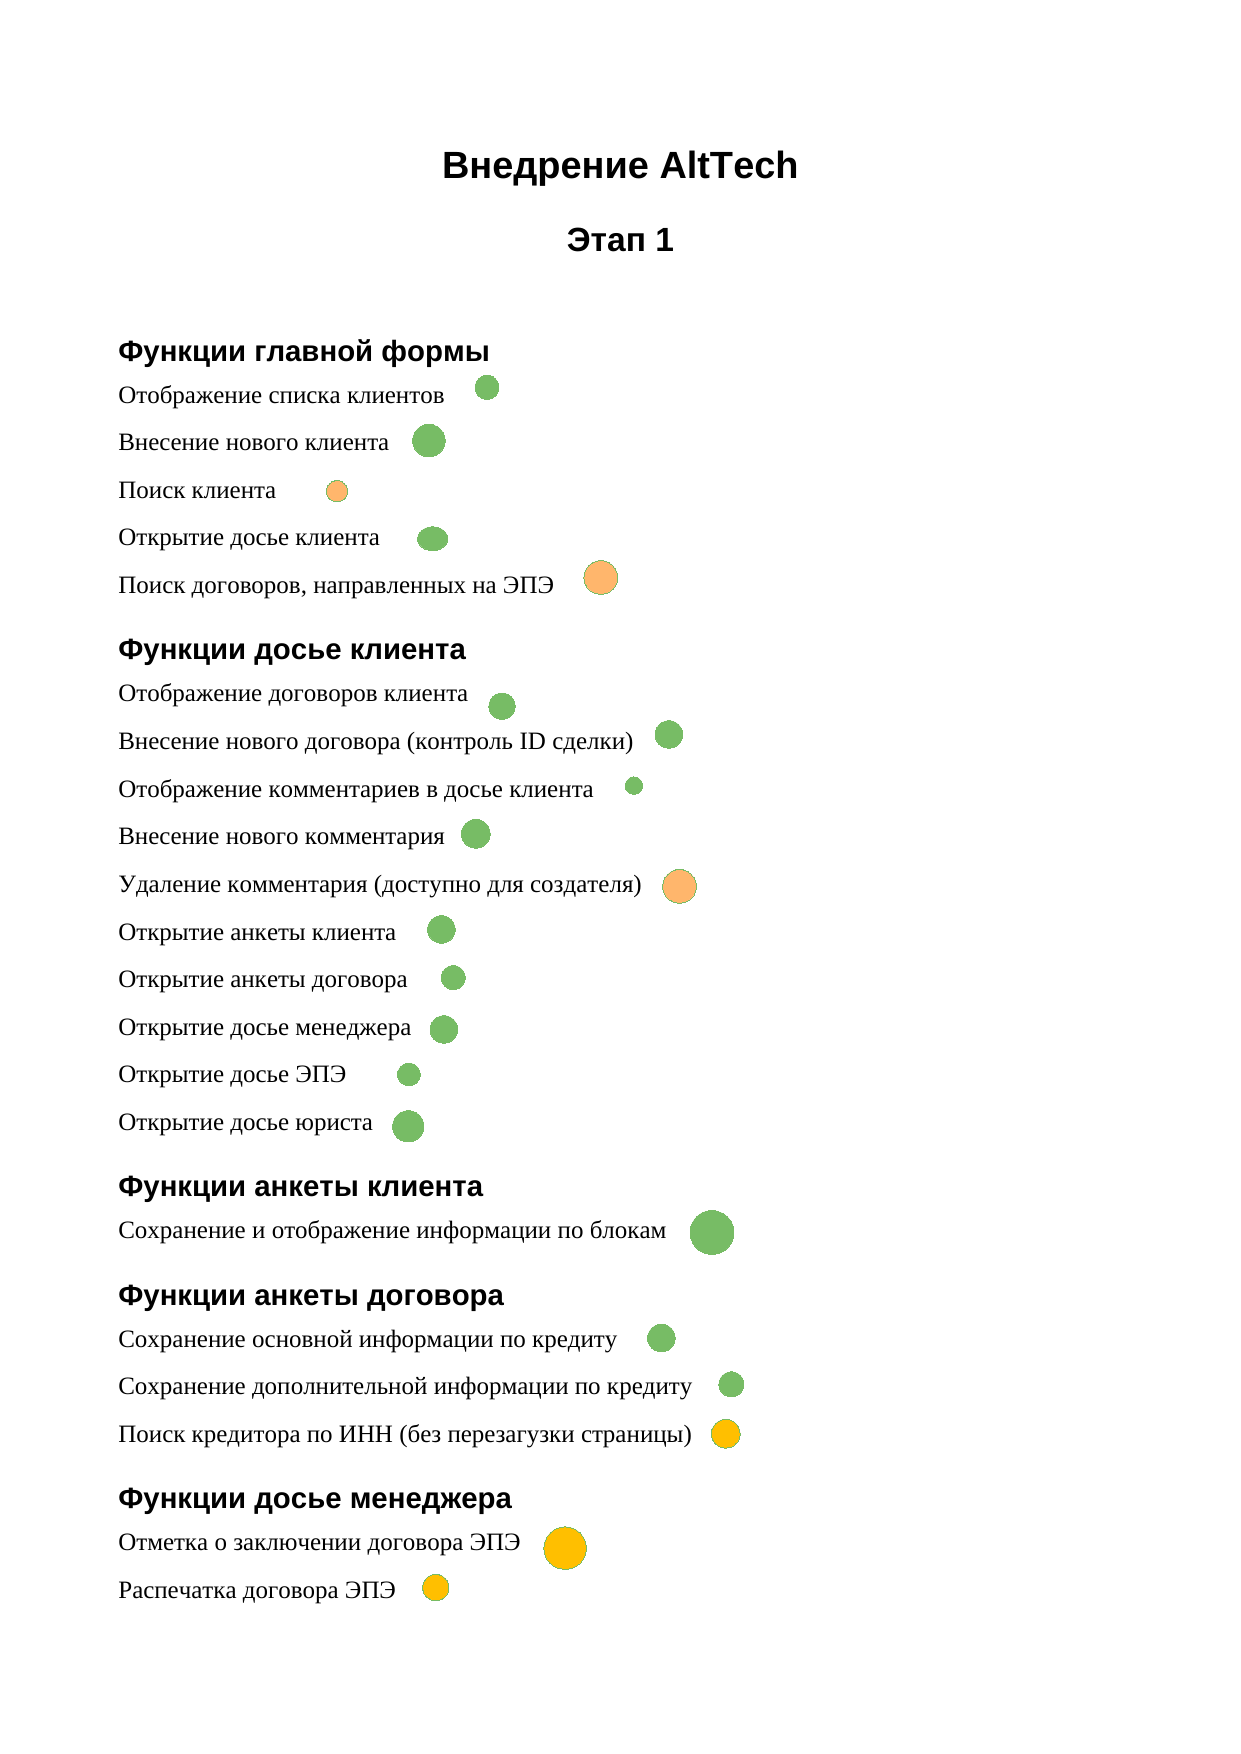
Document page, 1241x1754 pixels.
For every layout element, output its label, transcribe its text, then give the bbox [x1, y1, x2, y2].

text Открытие досье менеджера [118, 1012, 1122, 1041]
text Отображение договоров клиента [118, 678, 1122, 707]
subtitle Функции досье менеджера [118, 1481, 1122, 1515]
subtitle Функции анкеты договора [118, 1278, 1122, 1311]
text [437, 427, 1122, 456]
subtitle Функции досье клиента [118, 632, 1122, 666]
text Внесение нового комментария [118, 821, 1122, 850]
text Сохранение и отображение информации по блокам [118, 1215, 697, 1244]
subtitle Внедрение AltTech [118, 143, 1122, 187]
text [727, 1215, 1122, 1244]
text Сохранение основной информации по кредиту [118, 1324, 1122, 1353]
text [731, 1419, 1122, 1448]
subtitle Функции главной формы [118, 333, 1122, 367]
text Внесение нового договора (контроль ID сделки) [118, 726, 1122, 755]
text Сохранение дополнительной информации по кредиту [118, 1371, 1122, 1400]
subtitle Функции анкеты клиента [118, 1169, 1122, 1203]
text Отметка о заключении договора ЭПЭ [118, 1527, 558, 1556]
text Отображение списка клиентов [118, 380, 1122, 408]
text [684, 869, 1122, 898]
text Внесение нового клиента [118, 427, 421, 456]
text Распечатка договора ЭПЭ [118, 1575, 1122, 1604]
text Удаление комментария (доступно для создателя) [118, 869, 675, 898]
text Открытие досье клиента [118, 522, 1122, 551]
text Открытие анкеты договора [118, 964, 1122, 993]
text Поиск клиента [118, 475, 1122, 504]
text Поиск договоров, направленных на ЭПЭ [118, 570, 1122, 599]
text Поиск кредитора по ИНН (без перезагузки страницы) [118, 1419, 721, 1448]
text Открытие досье ЭПЭ [118, 1059, 1122, 1088]
text [572, 1527, 1122, 1556]
text Открытие анкеты клиента [118, 917, 1122, 945]
text Отображение комментариев в досье клиента [118, 774, 1122, 802]
text Открытие досье юриста [118, 1107, 1122, 1136]
subtitle Этап 1 [118, 220, 1122, 259]
